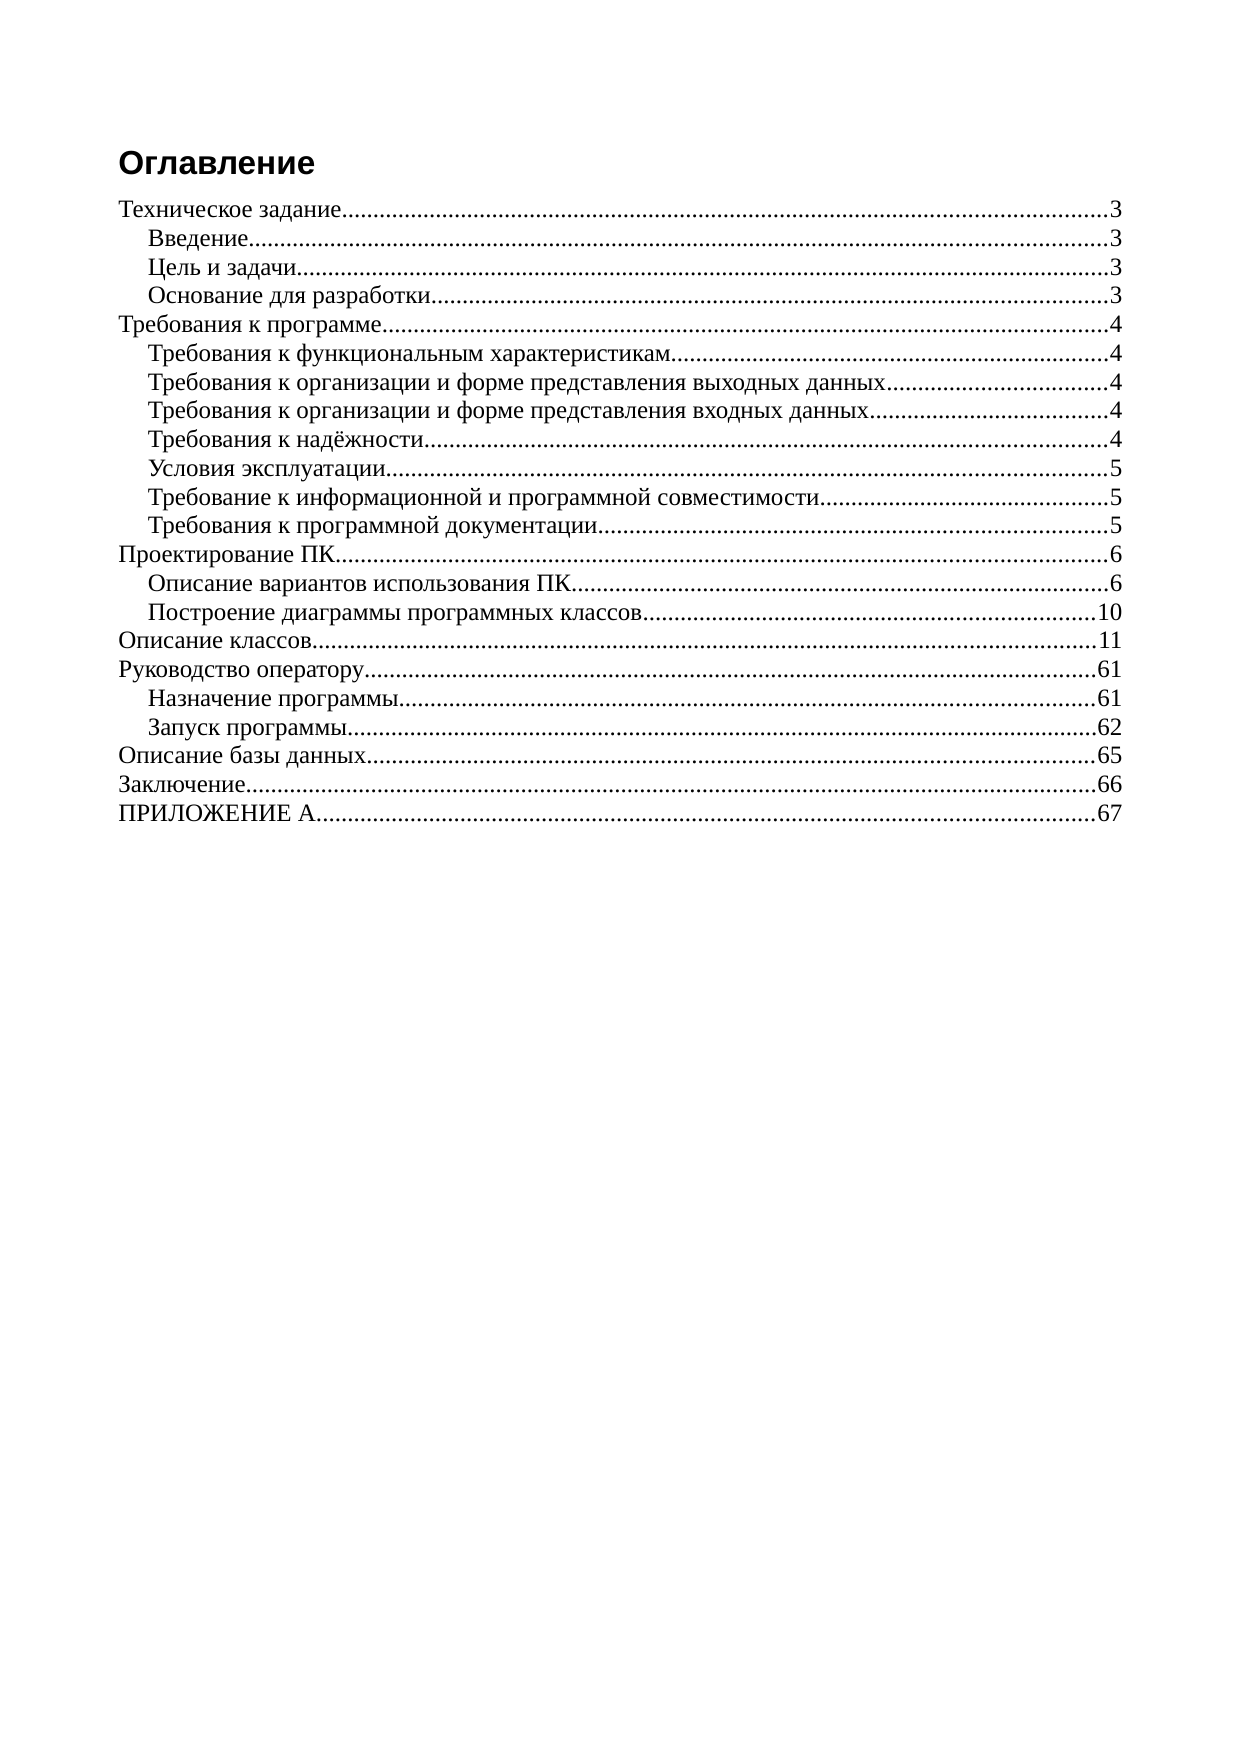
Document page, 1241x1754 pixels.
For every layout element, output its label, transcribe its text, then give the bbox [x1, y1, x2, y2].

text Руководство оператору 61 [118, 654, 1122, 683]
text Требования к программе 4 [118, 309, 1122, 338]
subtitle Оглавление [118, 143, 1122, 182]
text Описание вариантов использования ПК 6 [148, 568, 1122, 597]
text Условия эксплуатации 5 [148, 453, 1122, 482]
text Требование к информационной и программной совместимости 5 [148, 482, 1122, 510]
text Описание базы данных 65 [118, 740, 1122, 769]
text Построение диаграммы программных классов 10 [148, 597, 1122, 625]
text Запуск программы 62 [148, 712, 1122, 740]
text Цель и задачи 3 [148, 252, 1122, 280]
text Введение 3 [148, 223, 1122, 252]
text Основание для разработки 3 [148, 280, 1122, 309]
text Техническое задание 3 [118, 194, 1122, 223]
text Требования к функциональным характеристикам 4 [148, 338, 1122, 367]
text Проектирование ПК 6 [118, 539, 1122, 568]
text Требования к организации и форме представления выходных данных 4 [148, 367, 1122, 395]
text Требования к программной документации 5 [148, 510, 1122, 539]
text Требования к организации и форме представления входных данных 4 [148, 395, 1122, 424]
text ПРИЛОЖЕНИЕ А. 67 [118, 798, 1122, 827]
text Требования к надёжности 4 [148, 424, 1122, 453]
text Назначение программы 61 [148, 683, 1122, 712]
text Описание классов 11 [118, 625, 1122, 654]
text Заключение 66 [118, 769, 1122, 798]
